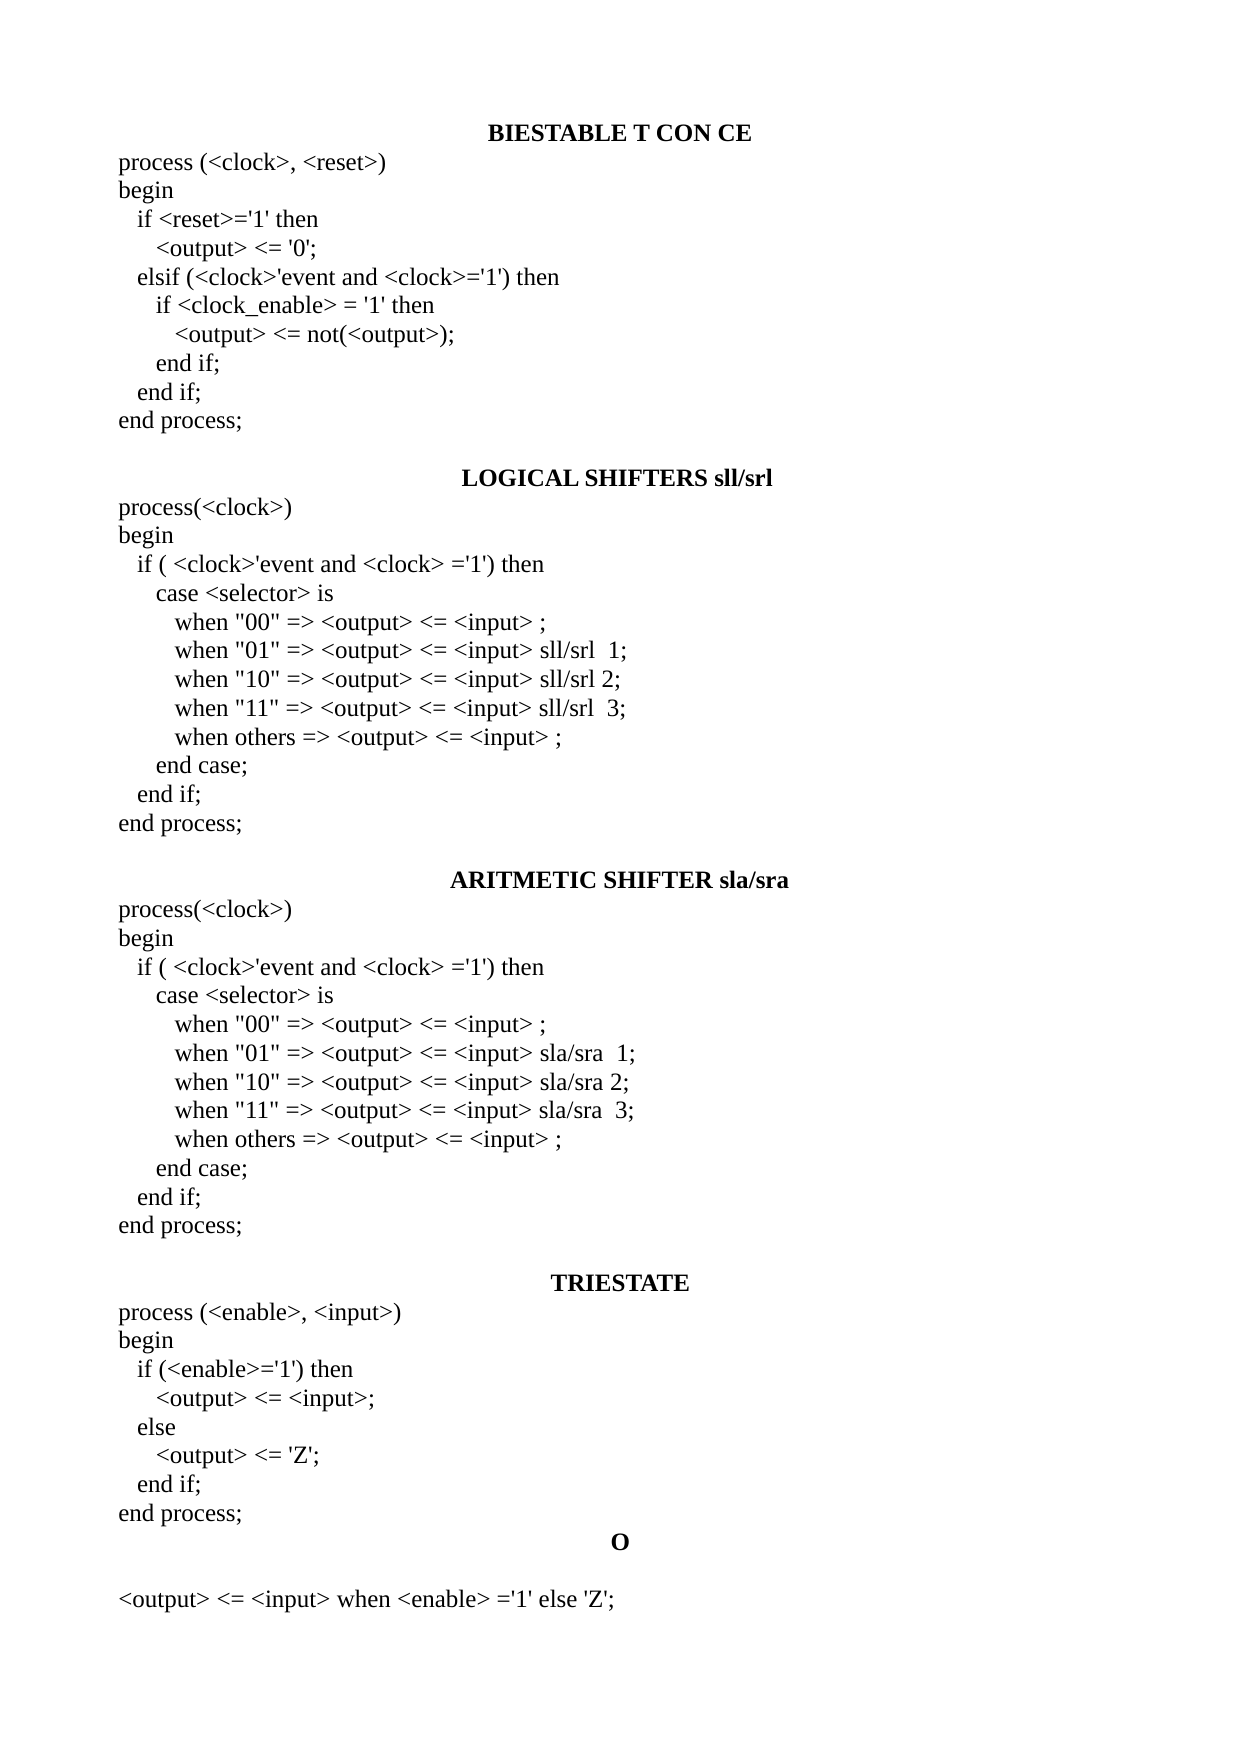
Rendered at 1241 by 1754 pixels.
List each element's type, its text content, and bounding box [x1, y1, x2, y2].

text when "01" => <output> <= <input> sla/sra 1; [118, 1038, 1122, 1067]
text <output> <= <input>; [118, 1383, 1122, 1412]
text end process; [118, 1211, 1122, 1239]
text <output> <= not(<output>); [118, 319, 1122, 348]
text process (<clock>, <reset>) [118, 147, 1122, 176]
text when "11" => <output> <= <input> sla/sra 3; [118, 1096, 1122, 1124]
text end if; [118, 1469, 1122, 1498]
text when "00" => <output> <= <input> ; [118, 1009, 1122, 1038]
text case <selector> is [118, 981, 1122, 1009]
text LOGICAL SHIFTERS sll/srl [118, 463, 1122, 492]
text ARITMETIC SHIFTER sla/sra [118, 866, 1122, 894]
text process (<enable>, <input>) [118, 1297, 1122, 1326]
text end if; [118, 1182, 1122, 1211]
text elsif (<clock>'event and <clock>='1') then [118, 262, 1122, 291]
text case <selector> is [118, 578, 1122, 607]
text end process; [118, 1498, 1122, 1527]
text if ( <clock>'event and <clock> ='1') then [118, 549, 1122, 578]
text <output> <= '0'; [118, 233, 1122, 262]
text if <reset>='1' then [118, 204, 1122, 233]
text TRIESTATE [118, 1268, 1122, 1297]
text end process; [118, 406, 1122, 434]
text when others => <output> <= <input> ; [118, 1124, 1122, 1153]
text when "10" => <output> <= <input> sll/srl 2; [118, 664, 1122, 693]
text begin [118, 1326, 1122, 1354]
text when others => <output> <= <input> ; [118, 722, 1122, 751]
text begin [118, 521, 1122, 549]
text when "11" => <output> <= <input> sll/srl 3; [118, 693, 1122, 722]
text process(<clock>) [118, 894, 1122, 923]
text else [118, 1412, 1122, 1441]
text end if; [118, 377, 1122, 406]
text end process; [118, 808, 1122, 837]
text begin [118, 923, 1122, 952]
text end case; [118, 751, 1122, 779]
text if ( <clock>'event and <clock> ='1') then [118, 952, 1122, 981]
text end if; [118, 348, 1122, 377]
text if (<enable>='1') then [118, 1354, 1122, 1383]
text when "10" => <output> <= <input> sla/sra 2; [118, 1067, 1122, 1096]
text process(<clock>) [118, 492, 1122, 521]
text O [118, 1527, 1122, 1556]
text when "01" => <output> <= <input> sll/srl 1; [118, 636, 1122, 664]
text if <clock_enable> = '1' then [118, 291, 1122, 319]
text end if; [118, 779, 1122, 808]
text BIESTABLE T CON CE [118, 118, 1122, 147]
text <output> <= 'Z'; [118, 1441, 1122, 1469]
text when "00" => <output> <= <input> ; [118, 607, 1122, 636]
text <output> <= <input> when <enable> ='1' else 'Z'; [118, 1584, 1122, 1613]
text end case; [118, 1153, 1122, 1182]
text begin [118, 176, 1122, 204]
